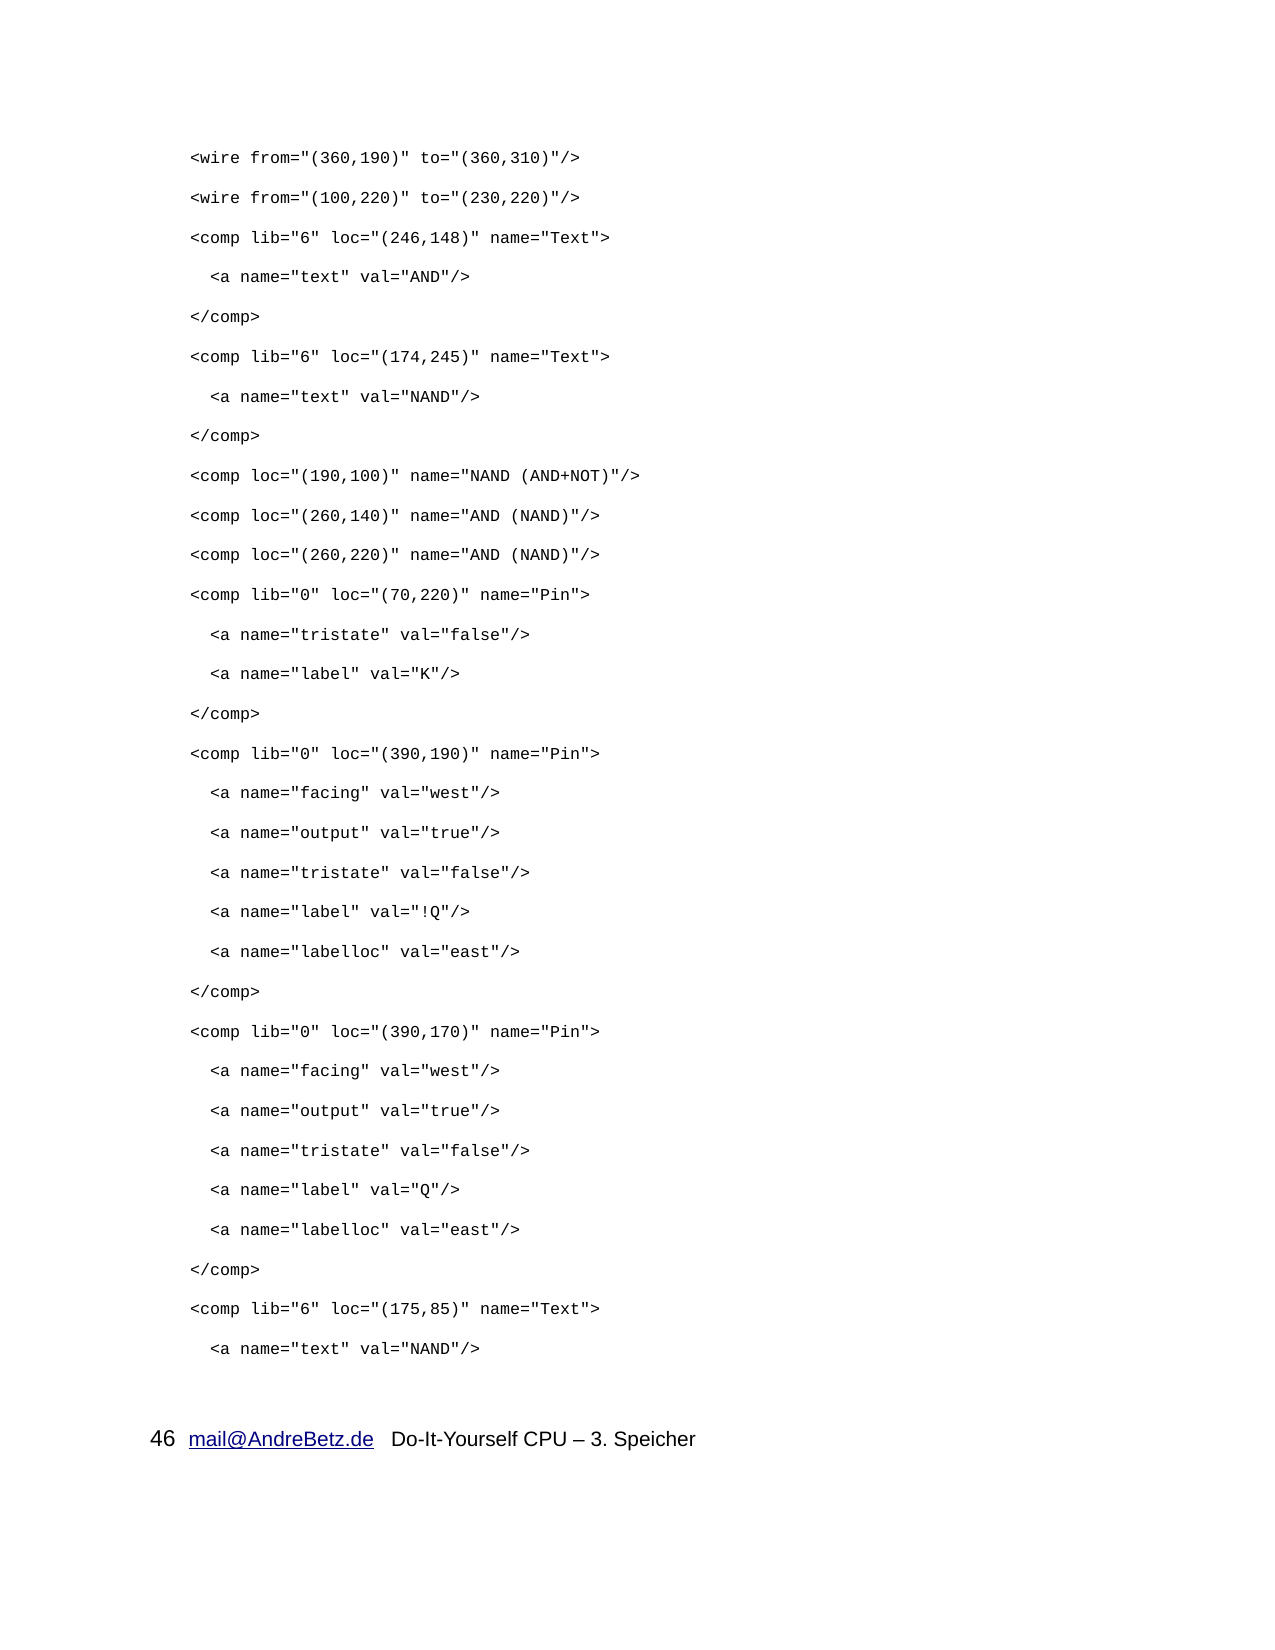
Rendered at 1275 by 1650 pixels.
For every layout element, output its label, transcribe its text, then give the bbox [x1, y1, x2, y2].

text <comp loc="(260,140)" name="AND (NAND)"/> [150, 507, 1125, 526]
text <a name="labelloc" val="east"/> [150, 944, 1125, 963]
text <comp lib="6" loc="(174,245)" name="Text"> [150, 348, 1125, 367]
text <comp loc="(260,220)" name="AND (NAND)"/> [150, 547, 1125, 566]
text <wire from="(360,190)" to="(360,310)"/> [150, 150, 1125, 169]
text </comp> [150, 706, 1125, 724]
text <comp lib="6" loc="(246,148)" name="Text"> [150, 229, 1125, 248]
text <a name="label" val="!Q"/> [150, 904, 1125, 923]
text </comp> [150, 983, 1125, 1002]
text <comp lib="6" loc="(175,85)" name="Text"> [150, 1301, 1125, 1320]
text <comp lib="0" loc="(390,190)" name="Pin"> [150, 745, 1125, 764]
text <wire from="(100,220)" to="(230,220)"/> [150, 190, 1125, 208]
text <comp lib="0" loc="(390,170)" name="Pin"> [150, 1023, 1125, 1042]
text </comp> [150, 1261, 1125, 1280]
text <a name="output" val="true"/> [150, 825, 1125, 843]
text <a name="output" val="true"/> [150, 1102, 1125, 1121]
text <a name="text" val="NAND"/> [150, 388, 1125, 407]
text <a name="tristate" val="false"/> [150, 1142, 1125, 1161]
text <a name="tristate" val="false"/> [150, 864, 1125, 883]
text </comp> [150, 428, 1125, 447]
text <a name="facing" val="west"/> [150, 1063, 1125, 1082]
text <comp lib="0" loc="(70,220)" name="Pin"> [150, 587, 1125, 605]
text <a name="facing" val="west"/> [150, 785, 1125, 804]
text <a name="label" val="Q"/> [150, 1182, 1125, 1201]
text </comp> [150, 309, 1125, 328]
text <a name="tristate" val="false"/> [150, 626, 1125, 645]
text <a name="text" val="AND"/> [150, 269, 1125, 288]
text <a name="text" val="NAND"/> [150, 1341, 1125, 1359]
text <comp loc="(190,100)" name="NAND (AND+NOT)"/> [150, 467, 1125, 486]
text <a name="label" val="K"/> [150, 666, 1125, 685]
text <a name="labelloc" val="east"/> [150, 1222, 1125, 1240]
